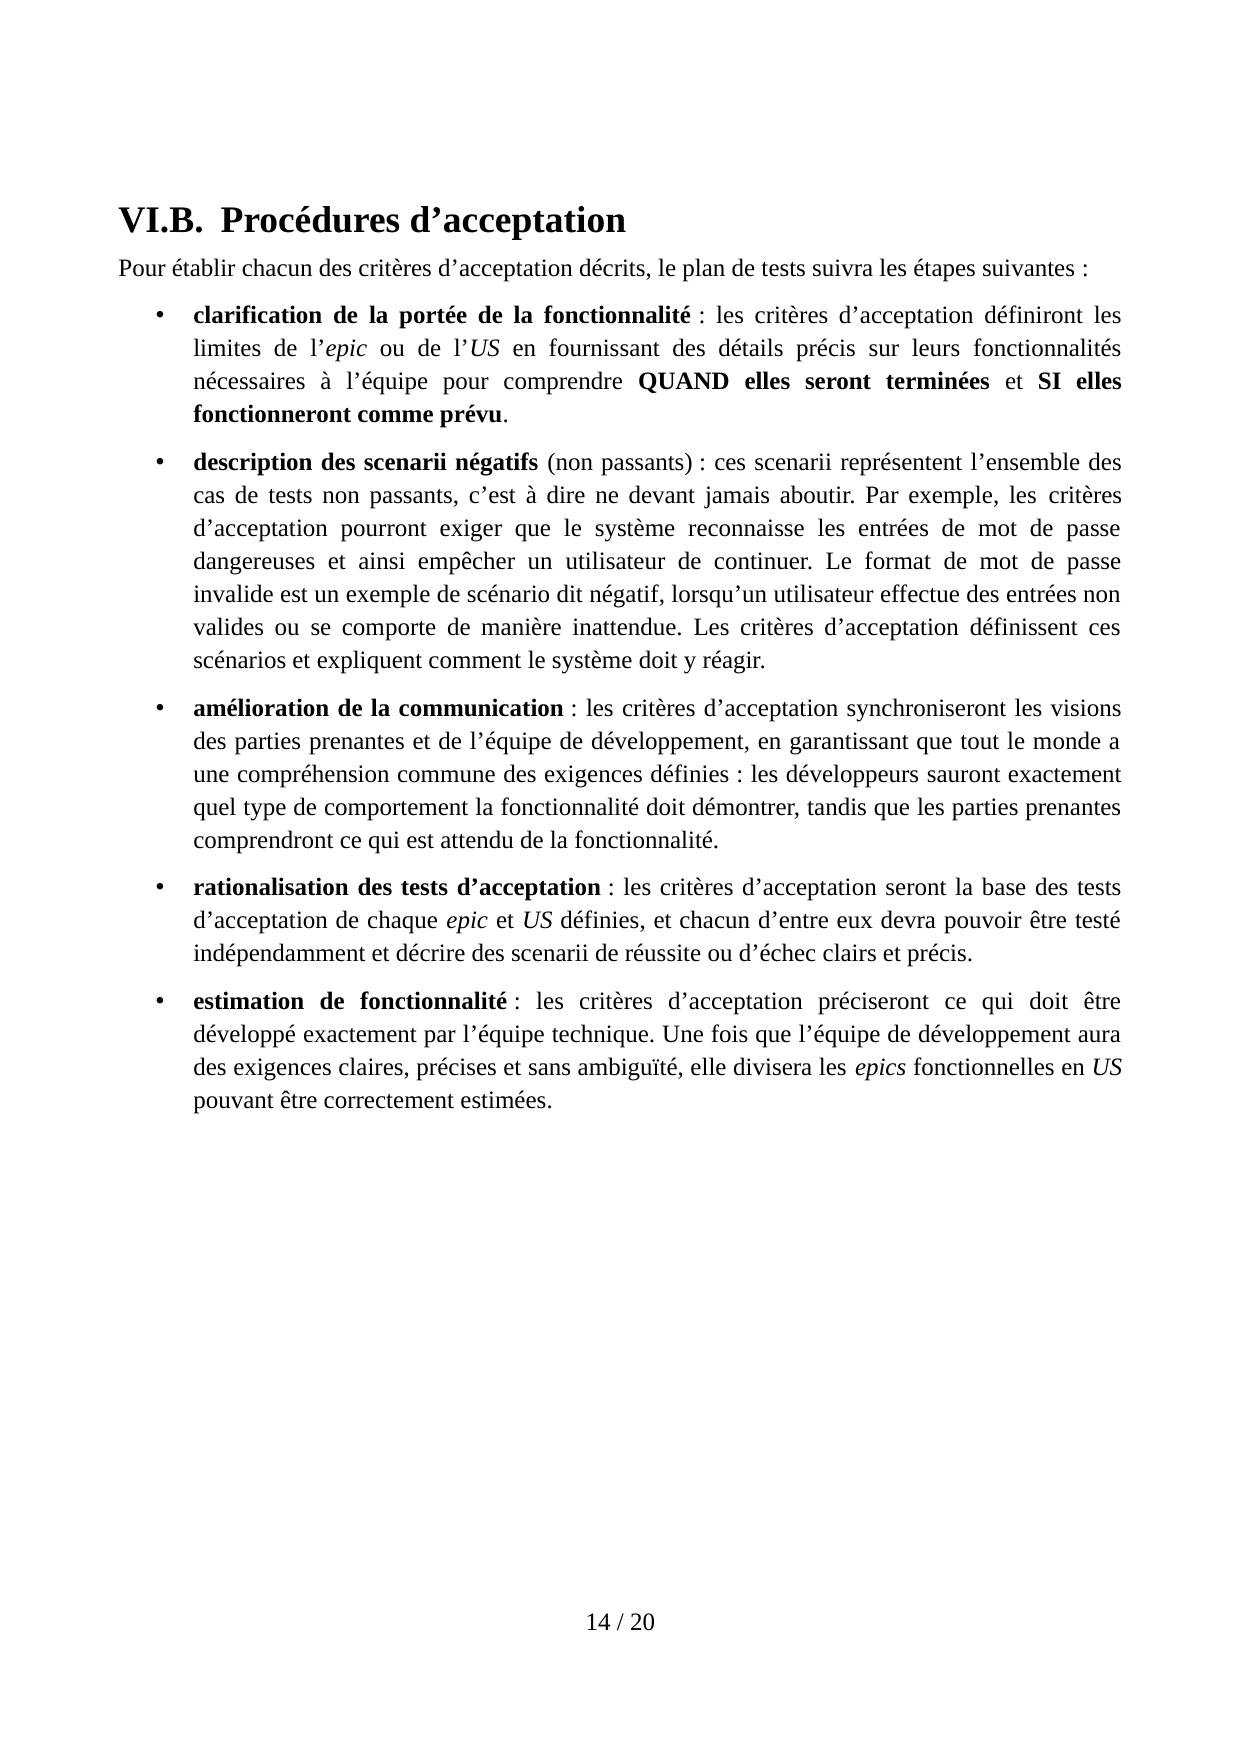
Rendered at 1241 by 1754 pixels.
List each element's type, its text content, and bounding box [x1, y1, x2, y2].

list description des scenarii négatifs (non passants) : ces scenarii représentent l’ensemble des cas de tests non passants, c’est à dire ne devant jamais aboutir. Par exemple, les critères d’acceptation pourront exiger que le système reconnaisse les entrées de mot de passe dangereuses et ainsi empêcher un utilisateur de continuer. Le format de mot de passe invalide est un exemple de scénario dit négatif, lorsqu’un utilisateur effectue des entrées non valides ou se comporte de manière inattendue. Les critères d’acceptation définissent ces scénarios et expliquent comment le système doit y réagir. [156, 447, 1122, 674]
list rationalisation des tests d’acceptation : les critères d’acceptation seront la base des tests d’acceptation de chaque epic et US définies, et chacun d’entre eux devra pouvoir être testé indépendamment et décrire des scenarii de réussite ou d’échec clairs et précis. [156, 872, 1122, 967]
subtitle Procédures d’acceptation [118, 197, 1122, 240]
text Pour établir chacun des critères d’acceptation décrits, le plan de tests suivra les étapes suivantes : [118, 253, 1122, 282]
list clarification de la portée de la fonctionnalité : les critères d’acceptation définiront les limites de l’epic ou de l’US en fournissant des détails précis sur leurs fonctionnalités nécessaires à l’équipe pour comprendre QUAND elles seront terminées et SI elles fonctionneront comme prévu. [156, 300, 1122, 428]
list estimation de fonctionnalité : les critères d’acceptation préciseront ce qui doit être développé exactement par l’équipe technique. Une fois que l’équipe de développement aura des exigences claires, précises et sans ambiguïté, elle divisera les epics fonctionnelles en US pouvant être correctement estimées. [156, 986, 1122, 1114]
list amélioration de la communication : les critères d’acceptation synchroniseront les visions des parties prenantes et de l’équipe de développement, en garantissant que tout le monde a une compréhension commune des exigences définies : les développeurs sauront exactement quel type de comportement la fonctionnalité doit démontrer, tandis que les parties prenantes comprendront ce qui est attendu de la fonctionnalité. [156, 693, 1122, 854]
